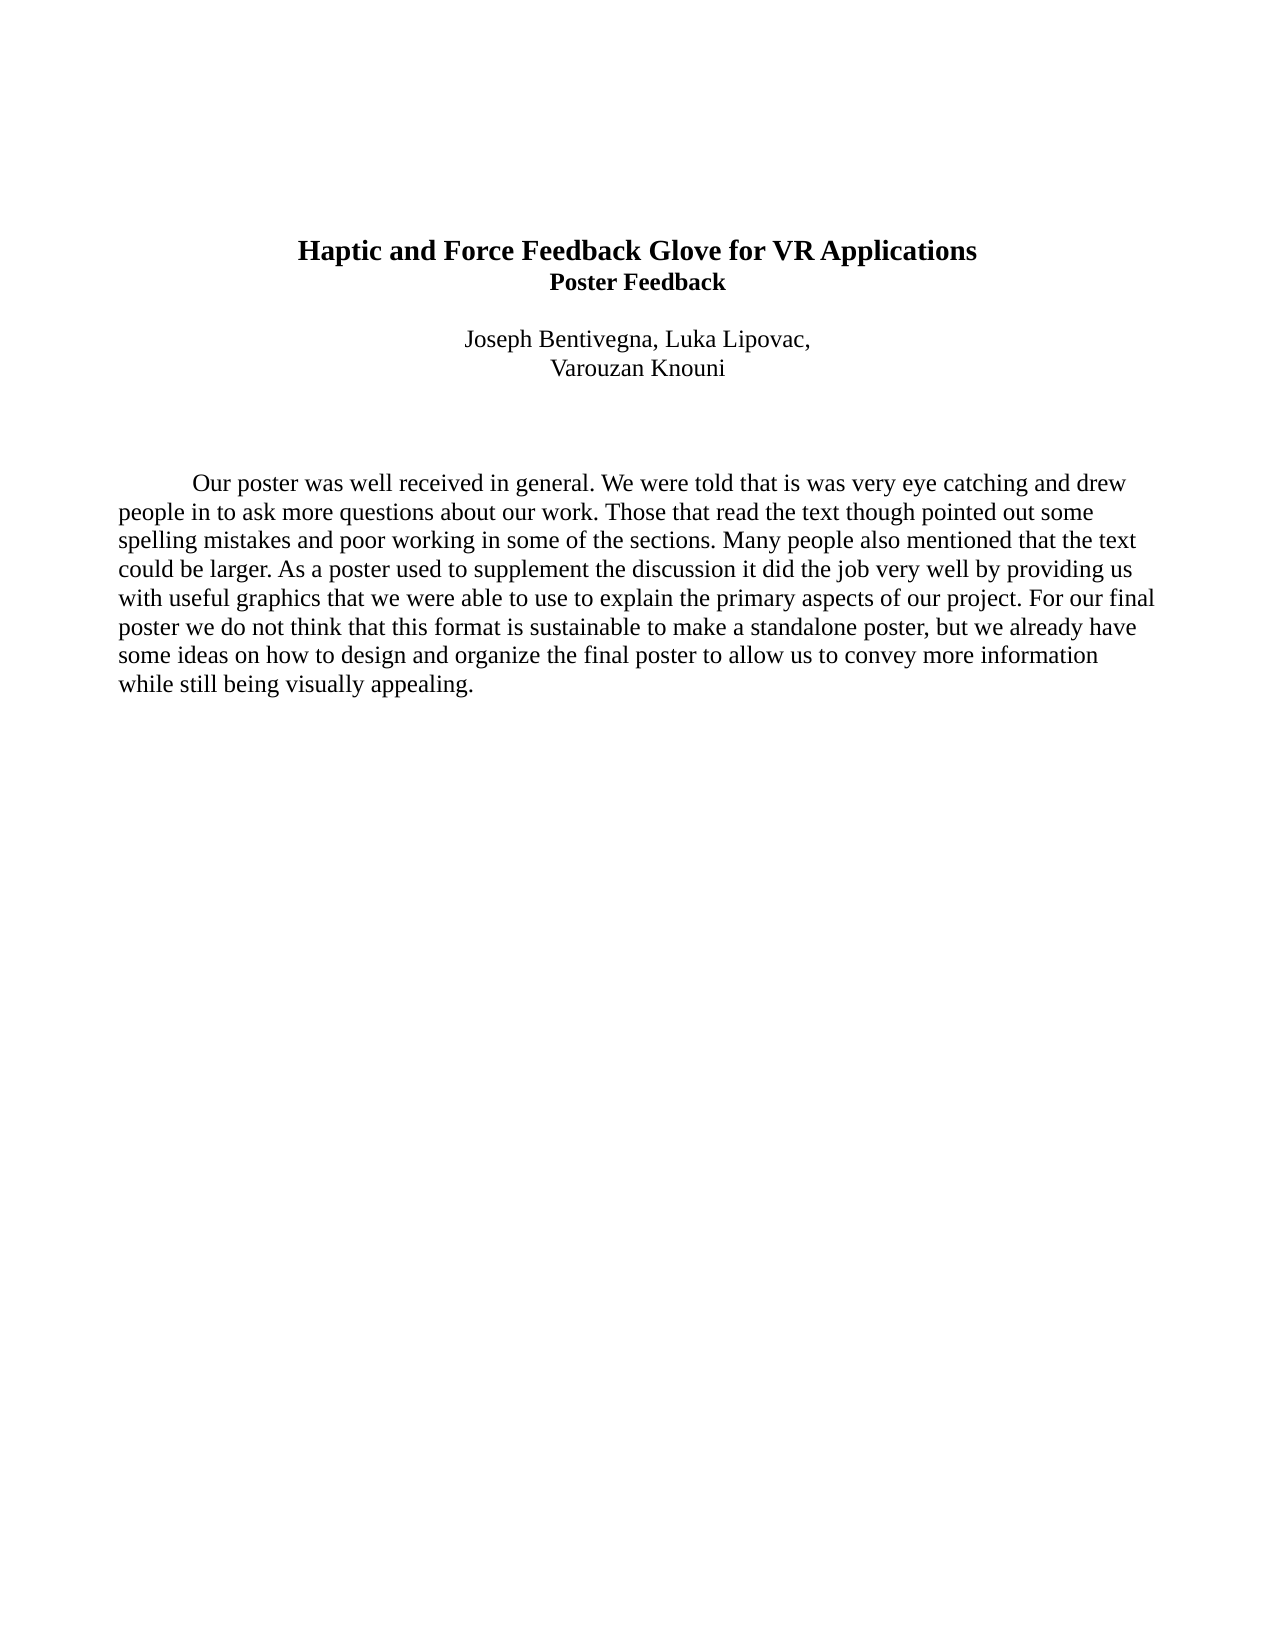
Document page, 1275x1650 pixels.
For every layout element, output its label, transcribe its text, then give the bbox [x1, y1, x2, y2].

text Joseph Bentivegna, Luka Lipovac, [118, 324, 1157, 353]
text Haptic and Force Feedback Glove for VR Applications [118, 233, 1157, 267]
text Varouzan Knouni [118, 353, 1157, 382]
text Our poster was well received in general. We were told that is was very eye catching and drew people in to ask more questions about our work. Those that read the text though pointed out some spelling mistakes and poor working in some of the sections. Many people also mentioned that the text could be larger. As a poster used to supplement the discussion it did the job very well by providing us with useful graphics that we were able to use to explain the primary aspects of our project. For our final poster we do not think that this format is sustainable to make a standalone poster, but we already have some ideas on how to design and organize the final poster to allow us to convey more information while still being visually appealing. [118, 468, 1157, 698]
text Poster Feedback [118, 267, 1157, 295]
